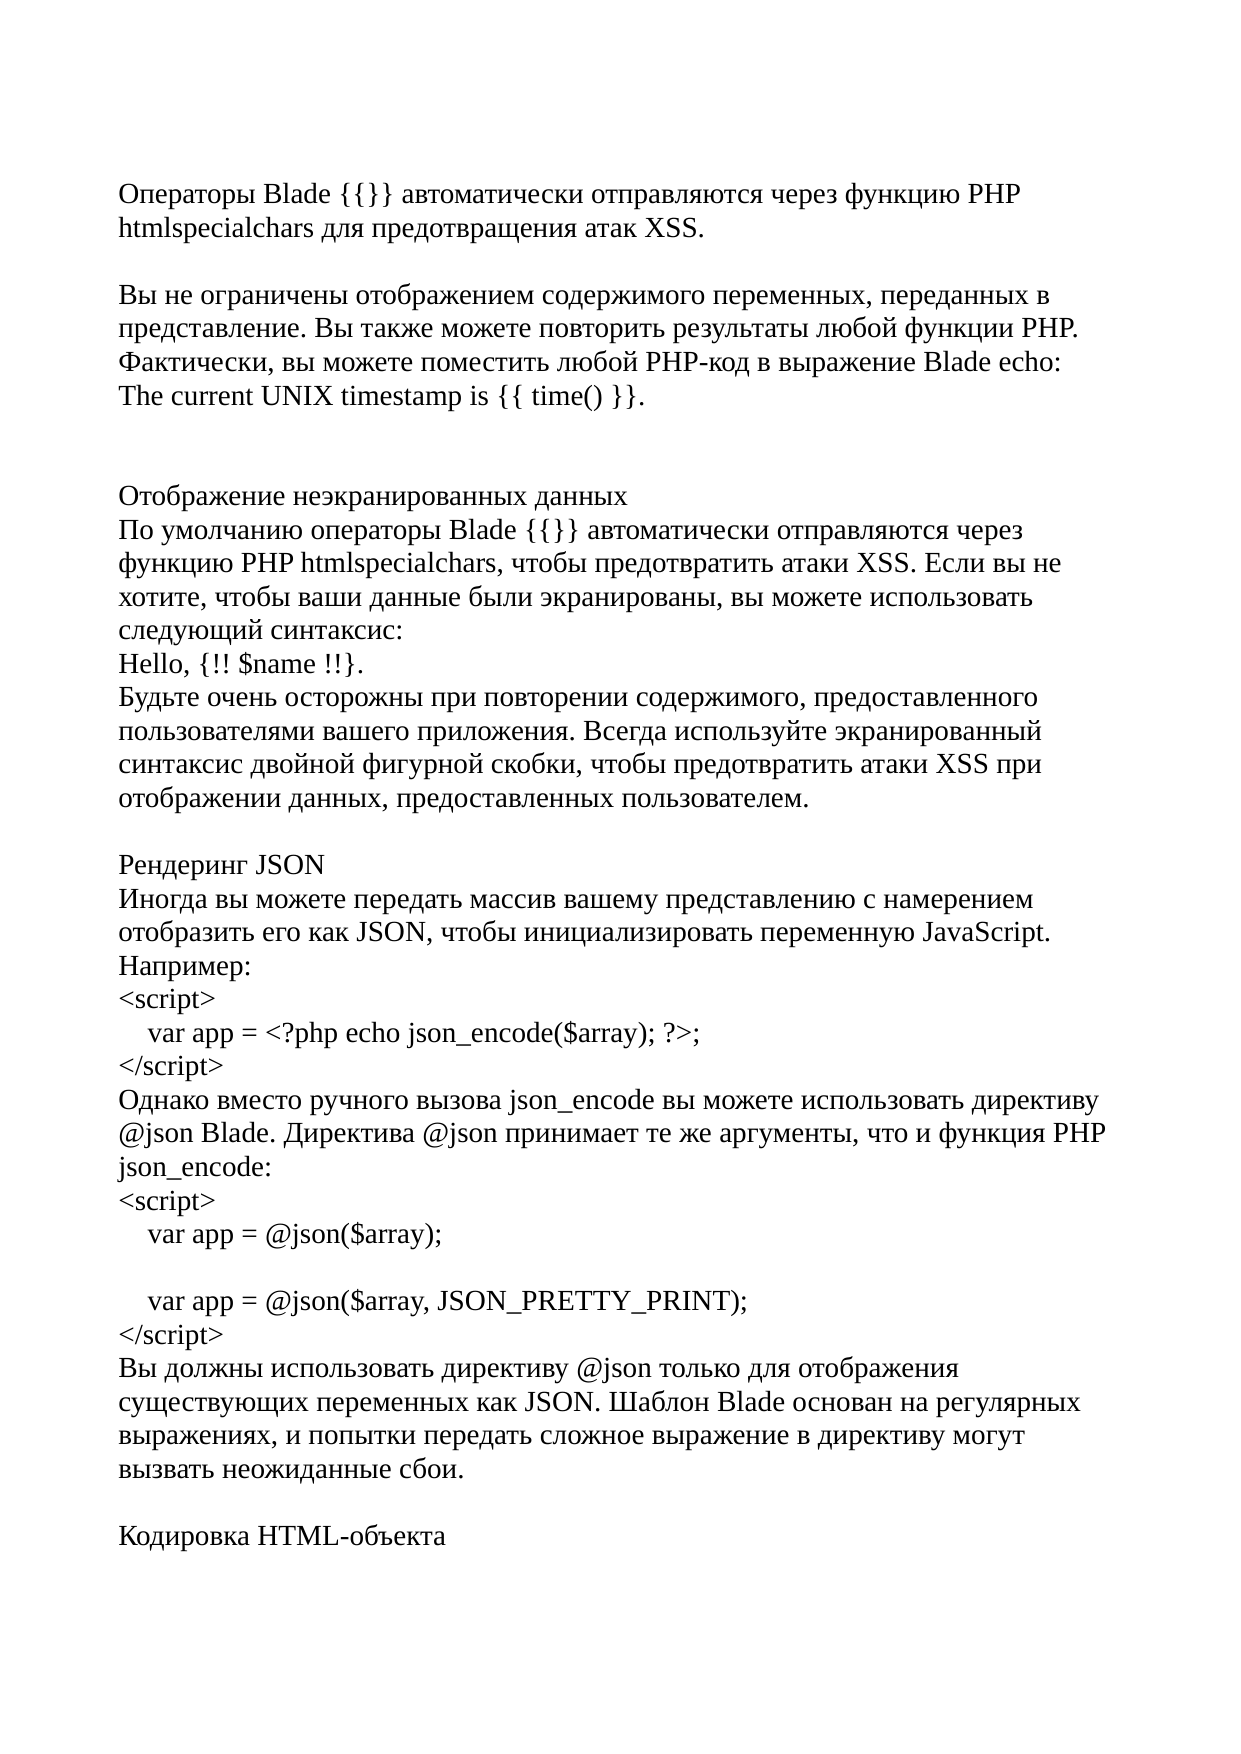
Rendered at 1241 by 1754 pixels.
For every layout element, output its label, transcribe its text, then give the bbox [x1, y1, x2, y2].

text <script> [118, 981, 1122, 1015]
text Кодировка HTML-объекта [118, 1518, 1122, 1552]
text Hello, {!! $name !!}. [118, 646, 1122, 679]
text <script> [118, 1183, 1122, 1216]
text Вы должны использовать директиву @json только для отображения существующих переменных как JSON. Шаблон Blade основан на регулярных выражениях, и попытки передать сложное выражение в директиву могут вызвать неожиданные сбои. [118, 1350, 1122, 1484]
text Однако вместо ручного вызова json_encode вы можете использовать директиву @json Blade. Директива @json принимает те же аргументы, что и функция PHP json_encode: [118, 1082, 1122, 1183]
text var app = <?php echo json_encode($array); ?>; [118, 1015, 1122, 1048]
text var app = @json($array); [118, 1216, 1122, 1250]
text Будьте очень осторожны при повторении содержимого, предоставленного пользователями вашего приложения. Всегда используйте экранированный синтаксис двойной фигурной скобки, чтобы предотвратить атаки XSS при отображении данных, предоставленных пользователем. [118, 679, 1122, 814]
text Отображение неэкранированных данных [118, 478, 1122, 512]
text По умолчанию операторы Blade {{}} автоматически отправляются через функцию PHP htmlspecialchars, чтобы предотвратить атаки XSS. Если вы не хотите, чтобы ваши данные были экранированы, вы можете использовать следующий синтаксис: [118, 512, 1122, 646]
text The current UNIX timestamp is {{ time() }}. [118, 378, 1122, 411]
text Иногда вы можете передать массив вашему представлению с намерением отобразить его как JSON, чтобы инициализировать переменную JavaScript. Например: [118, 881, 1122, 981]
text </script> [118, 1048, 1122, 1082]
text </script> [118, 1317, 1122, 1350]
text Операторы Blade {{}} автоматически отправляются через функцию PHP htmlspecialchars для предотвращения атак XSS. [118, 176, 1122, 243]
text Вы не ограничены отображением содержимого переменных, переданных в представление. Вы также можете повторить результаты любой функции PHP. Фактически, вы можете поместить любой PHP-код в выражение Blade echo: [118, 277, 1122, 378]
text Рендеринг JSON [118, 847, 1122, 881]
text var app = @json($array, JSON_PRETTY_PRINT); [118, 1283, 1122, 1317]
